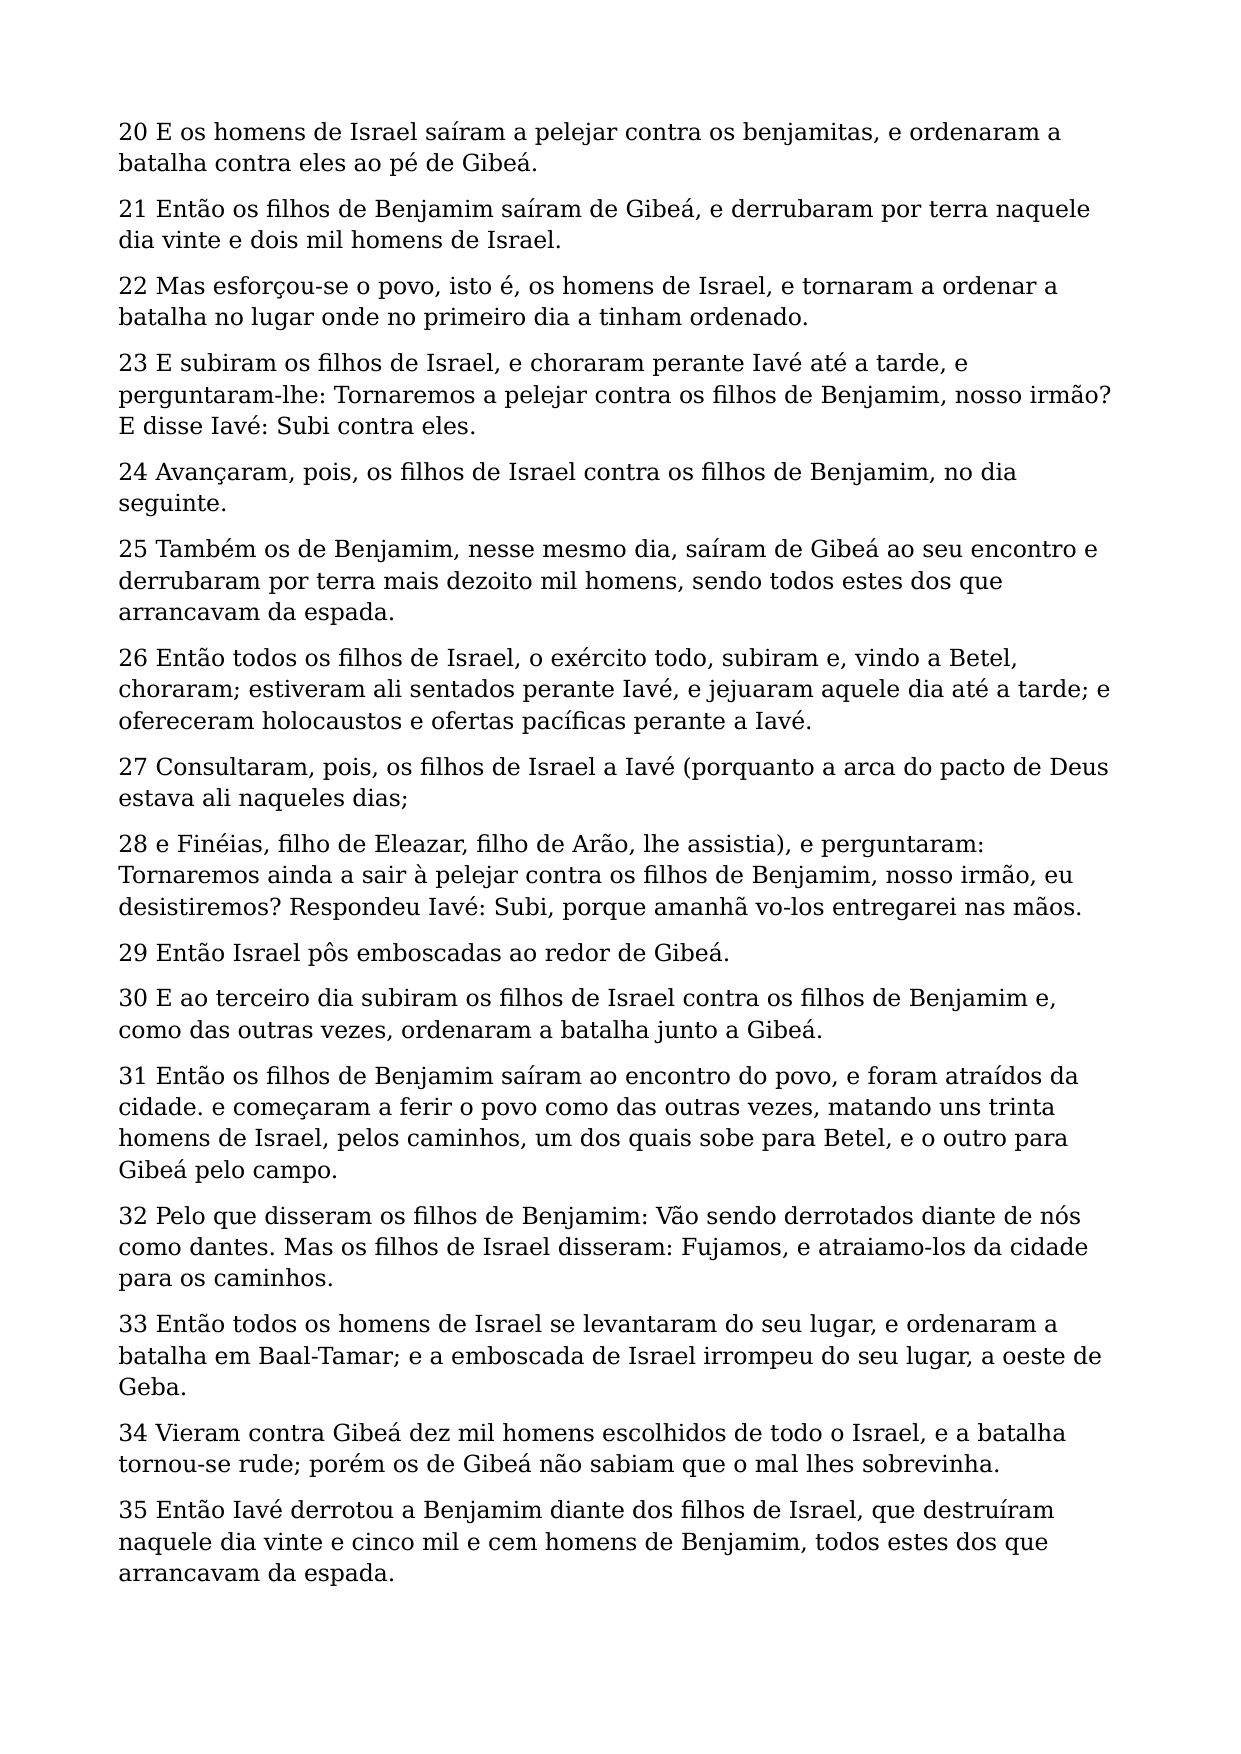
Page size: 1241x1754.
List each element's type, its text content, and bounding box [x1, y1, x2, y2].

text 34 Vieram contra Gibeá dez mil homens escolhidos de todo o Israel, e a batalha tornou-se rude; porém os de Gibeá não sabiam que o mal lhes sobrevinha. [118, 1420, 1122, 1478]
text 24 Avançaram, pois, os filhos de Israel contra os filhos de Benjamim, no dia seguinte. [118, 459, 1122, 517]
text 29 Então Israel pôs emboscadas ao redor de Gibeá. [118, 939, 1122, 966]
text 32 Pelo que disseram os filhos de Benjamim: Vão sendo derrotados diante de nós como dantes. Mas os filhos de Israel disseram: Fujamos, e atraiamo-los da cidade para os caminhos. [118, 1202, 1122, 1292]
text 26 Então todos os filhos de Israel, o exército todo, subiram e, vindo a Betel, choraram; estiveram ali sentados perante Iavé, e jejuaram aquele dia até a tarde; e ofereceram holocaustos e ofertas pacíficas perante a Iavé. [118, 644, 1122, 734]
text 31 Então os filhos de Benjamim saíram ao encontro do povo, e foram atraídos da cidade. e começaram a ferir o povo como das outras vezes, matando uns trinta homens de Israel, pelos caminhos, um dos quais sobe para Betel, e o outro para Gibeá pelo campo. [118, 1062, 1122, 1184]
text 25 Também os de Benjamim, nesse mesmo dia, saíram de Gibeá ao seu encontro e derrubaram por terra mais dezoito mil homens, sendo todos estes dos que arrancavam da espada. [118, 536, 1122, 626]
text 22 Mas esforçou-se o povo, isto é, os homens de Israel, e tornaram a ordenar a batalha no lugar onde no primeiro dia a tinham ordenado. [118, 273, 1122, 331]
text 33 Então todos os homens de Israel se levantaram do seu lugar, e ordenaram a batalha em Baal-Tamar; e a emboscada de Israel irrompeu do seu lugar, a oeste de Geba. [118, 1311, 1122, 1401]
text 23 E subiram os filhos de Israel, e choraram perante Iavé até a tarde, e perguntaram-lhe: Tornaremos a pelejar contra os filhos de Benjamim, nosso irmão? E disse Iavé: Subi contra eles. [118, 350, 1122, 440]
text 20 E os homens de Israel saíram a pelejar contra os benjamitas, e ordenaram a batalha contra eles ao pé de Gibeá. [118, 118, 1122, 177]
text 35 Então Iavé derrotou a Benjamim diante dos filhos de Israel, que destruíram naquele dia vinte e cinco mil e cem homens de Benjamim, todos estes dos que arrancavam da espada. [118, 1497, 1122, 1587]
text 27 Consultaram, pois, os filhos de Israel a Iavé (porquanto a arca do pacto de Deus estava ali naqueles dias; [118, 753, 1122, 812]
text 28 e Finéias, filho de Eleazar, filho de Arão, lhe assistia), e perguntaram: Tornaremos ainda a sair à pelejar contra os filhos de Benjamim, nosso irmão, eu desistiremos? Respondeu Iavé: Subi, porque amanhã vo-los entregarei nas mãos. [118, 831, 1122, 921]
text 21 Então os filhos de Benjamim saíram de Gibeá, e derrubaram por terra naquele dia vinte e dois mil homens de Israel. [118, 195, 1122, 254]
text 30 E ao terceiro dia subiram os filhos de Israel contra os filhos de Benjamim e, como das outras vezes, ordenaram a batalha junto a Gibeá. [118, 985, 1122, 1044]
